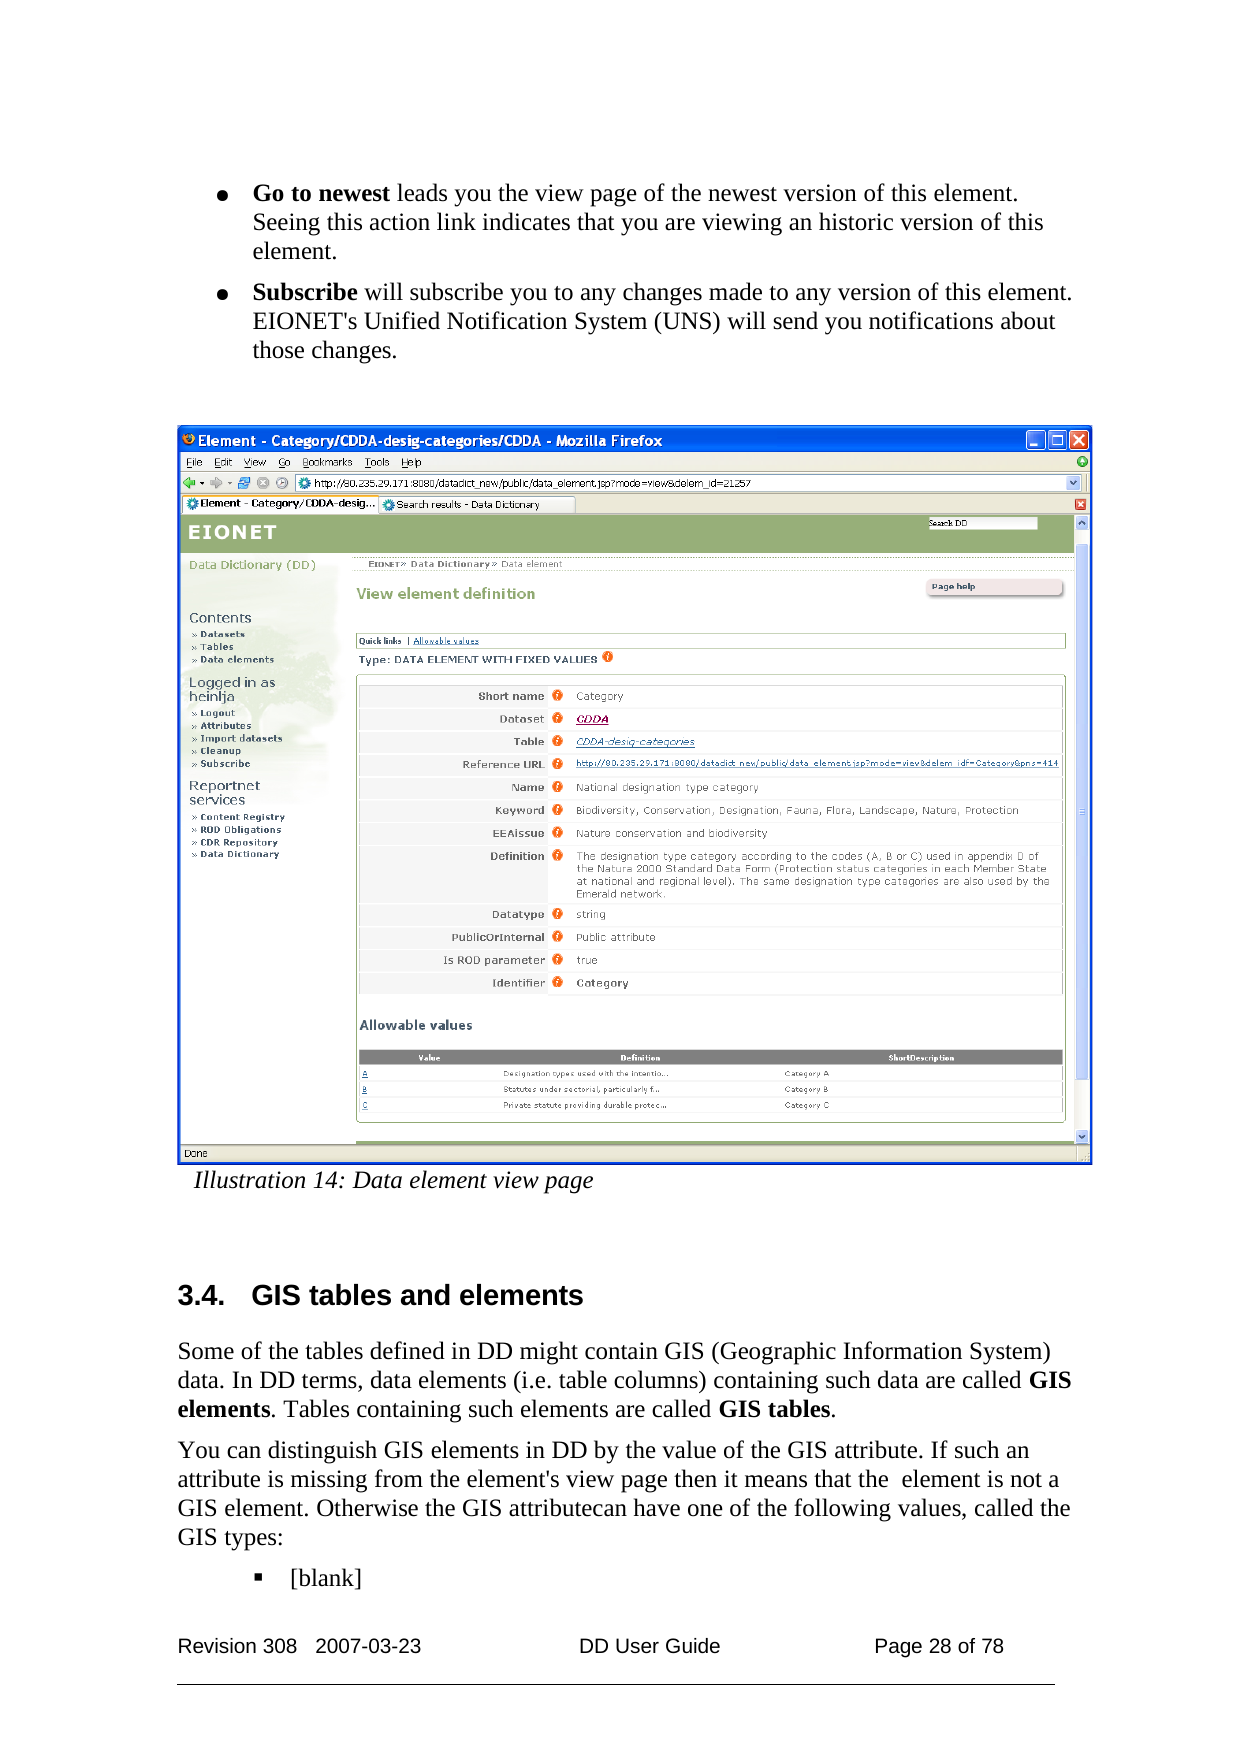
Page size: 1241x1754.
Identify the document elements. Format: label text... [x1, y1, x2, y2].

list [blank] [252, 1563, 1092, 1592]
text You can distinguish GIS elements in DD by the value of the GIS attribute. If such an attribute is missing from the element's view page then it means that the element is not a GIS element. Otherwise the GIS attributecan have one of the following values, called the GIS types: [177, 1435, 1092, 1551]
text Illustration 14: Data element view page [194, 1165, 1076, 1194]
list Subscribe will subscribe you to any changes made to any version of this element. EIONET's Unified Notification System (UNS) will send you notifications about those changes. [215, 277, 1092, 364]
subtitle GIS tables and elements [177, 1277, 1092, 1311]
picture [177, 425, 1093, 1165]
list Go to newest leads you the view page of the newest version of this element. Seeing this action link indicates that you are viewing an historic version of this element. [215, 178, 1092, 265]
text Some of the tables defined in DD might contain GIS (Geographic Information System) data. In DD terms, data elements (i.e. table columns) containing such data are called GIS elements. Tables containing such elements are called GIS tables. [177, 1336, 1092, 1423]
